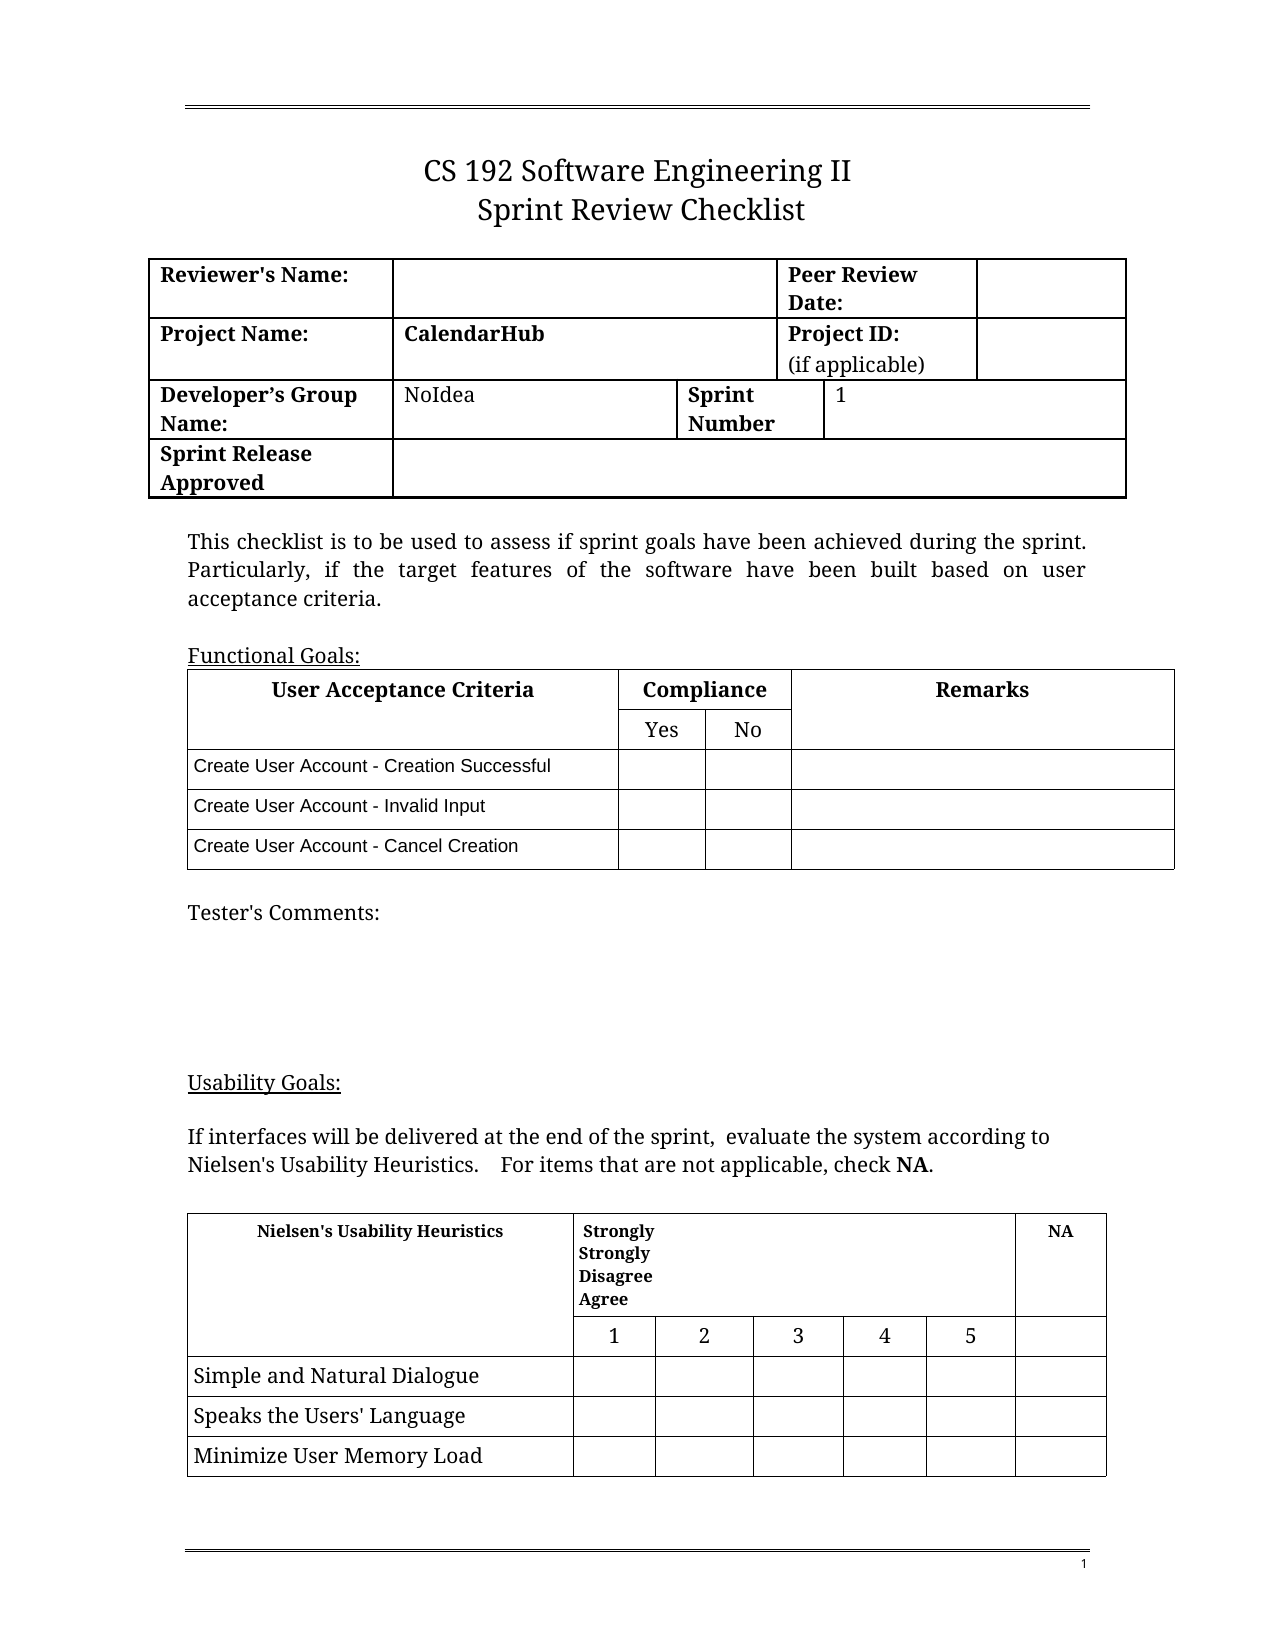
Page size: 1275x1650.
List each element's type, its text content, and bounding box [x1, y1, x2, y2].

table_header NA [1016, 1214, 1106, 1316]
text Sprint Review Checklist [187, 190, 1087, 229]
table_cell 5 [927, 1317, 1015, 1356]
table_cell [656, 1357, 753, 1396]
table_header Remarks [792, 670, 1174, 749]
table_cell Developer’s Group Name: [150, 381, 392, 437]
table_cell [792, 750, 1174, 789]
table_cell [706, 750, 791, 789]
table_cell Create User Account - Cancel Creation [188, 830, 618, 869]
table_header [394, 260, 776, 317]
table_cell Project Name: [150, 319, 392, 378]
table_cell [1016, 1397, 1106, 1436]
table_header Reviewer's Name: [150, 260, 392, 317]
table_cell [656, 1397, 753, 1436]
table_cell [978, 319, 1125, 378]
table_cell Create User Account - Creation Successful [188, 750, 618, 789]
text CS 192 Software Engineering II [187, 150, 1087, 190]
table_cell [1016, 1437, 1106, 1476]
table_cell 2 [656, 1317, 753, 1356]
table_cell [656, 1437, 753, 1476]
table_cell Sprint Number [678, 381, 823, 437]
table_cell 4 [844, 1317, 926, 1356]
table_header Nielsen's Usability Heuristics [188, 1214, 573, 1356]
table_cell Project ID: [778, 319, 976, 348]
table_cell NoIdea [394, 381, 676, 437]
table_cell [792, 830, 1174, 869]
table_cell [394, 440, 1125, 496]
table_cell [844, 1437, 926, 1476]
table_cell [844, 1397, 926, 1436]
table_cell [706, 790, 791, 829]
text Tester's Comments: [187, 898, 1087, 926]
table_cell 1 [574, 1317, 655, 1356]
table_cell (if applicable) [778, 348, 976, 378]
table_cell Yes [619, 710, 705, 749]
text Functional Goals: [187, 641, 1087, 669]
table_cell [1016, 1357, 1106, 1396]
subtitle If interfaces will be delivered at the end of the sprint, evaluate the system according to Nielsen's Usability Heuristics. For items that are not applicable, check NA. [187, 1122, 1087, 1179]
table_header User Acceptance Criteria [188, 670, 618, 749]
text Usability Goals: [187, 1068, 1087, 1097]
table_cell [574, 1397, 655, 1436]
table_cell [754, 1357, 843, 1396]
table_cell CalendarHub [394, 319, 776, 378]
text This checklist is to be used to assess if sprint goals have been achieved during the sprint. Particularly, if the target features of the software have been built based on user acceptance criteria. [187, 527, 1087, 612]
table_cell [619, 790, 705, 829]
table_cell 3 [754, 1317, 843, 1356]
table_cell [754, 1397, 843, 1436]
table_cell Simple and Natural Dialogue [188, 1357, 573, 1396]
table_cell [1016, 1317, 1106, 1356]
table_cell 1 [825, 381, 1125, 437]
table_cell [792, 790, 1174, 829]
table_cell [927, 1357, 1015, 1396]
table_cell [619, 830, 705, 869]
table_cell [844, 1357, 926, 1396]
table_header Strongly Strongly Disagree Agree [574, 1214, 1015, 1316]
table_cell Sprint Release Approved [150, 440, 392, 496]
table_cell [927, 1437, 1015, 1476]
table_header Peer Review Date: [778, 260, 976, 317]
table_cell [754, 1437, 843, 1476]
table_cell No [706, 710, 791, 749]
table_header Compliance [619, 670, 791, 709]
table_cell [574, 1437, 655, 1476]
table_cell Speaks the Users' Language [188, 1397, 573, 1436]
table_cell Create User Account - Invalid Input [188, 790, 618, 829]
table_header [978, 260, 1125, 317]
table_cell [619, 750, 705, 789]
table_cell [927, 1397, 1015, 1436]
table_cell [574, 1357, 655, 1396]
table_cell Minimize User Memory Load [188, 1437, 573, 1476]
table_cell [706, 830, 791, 869]
